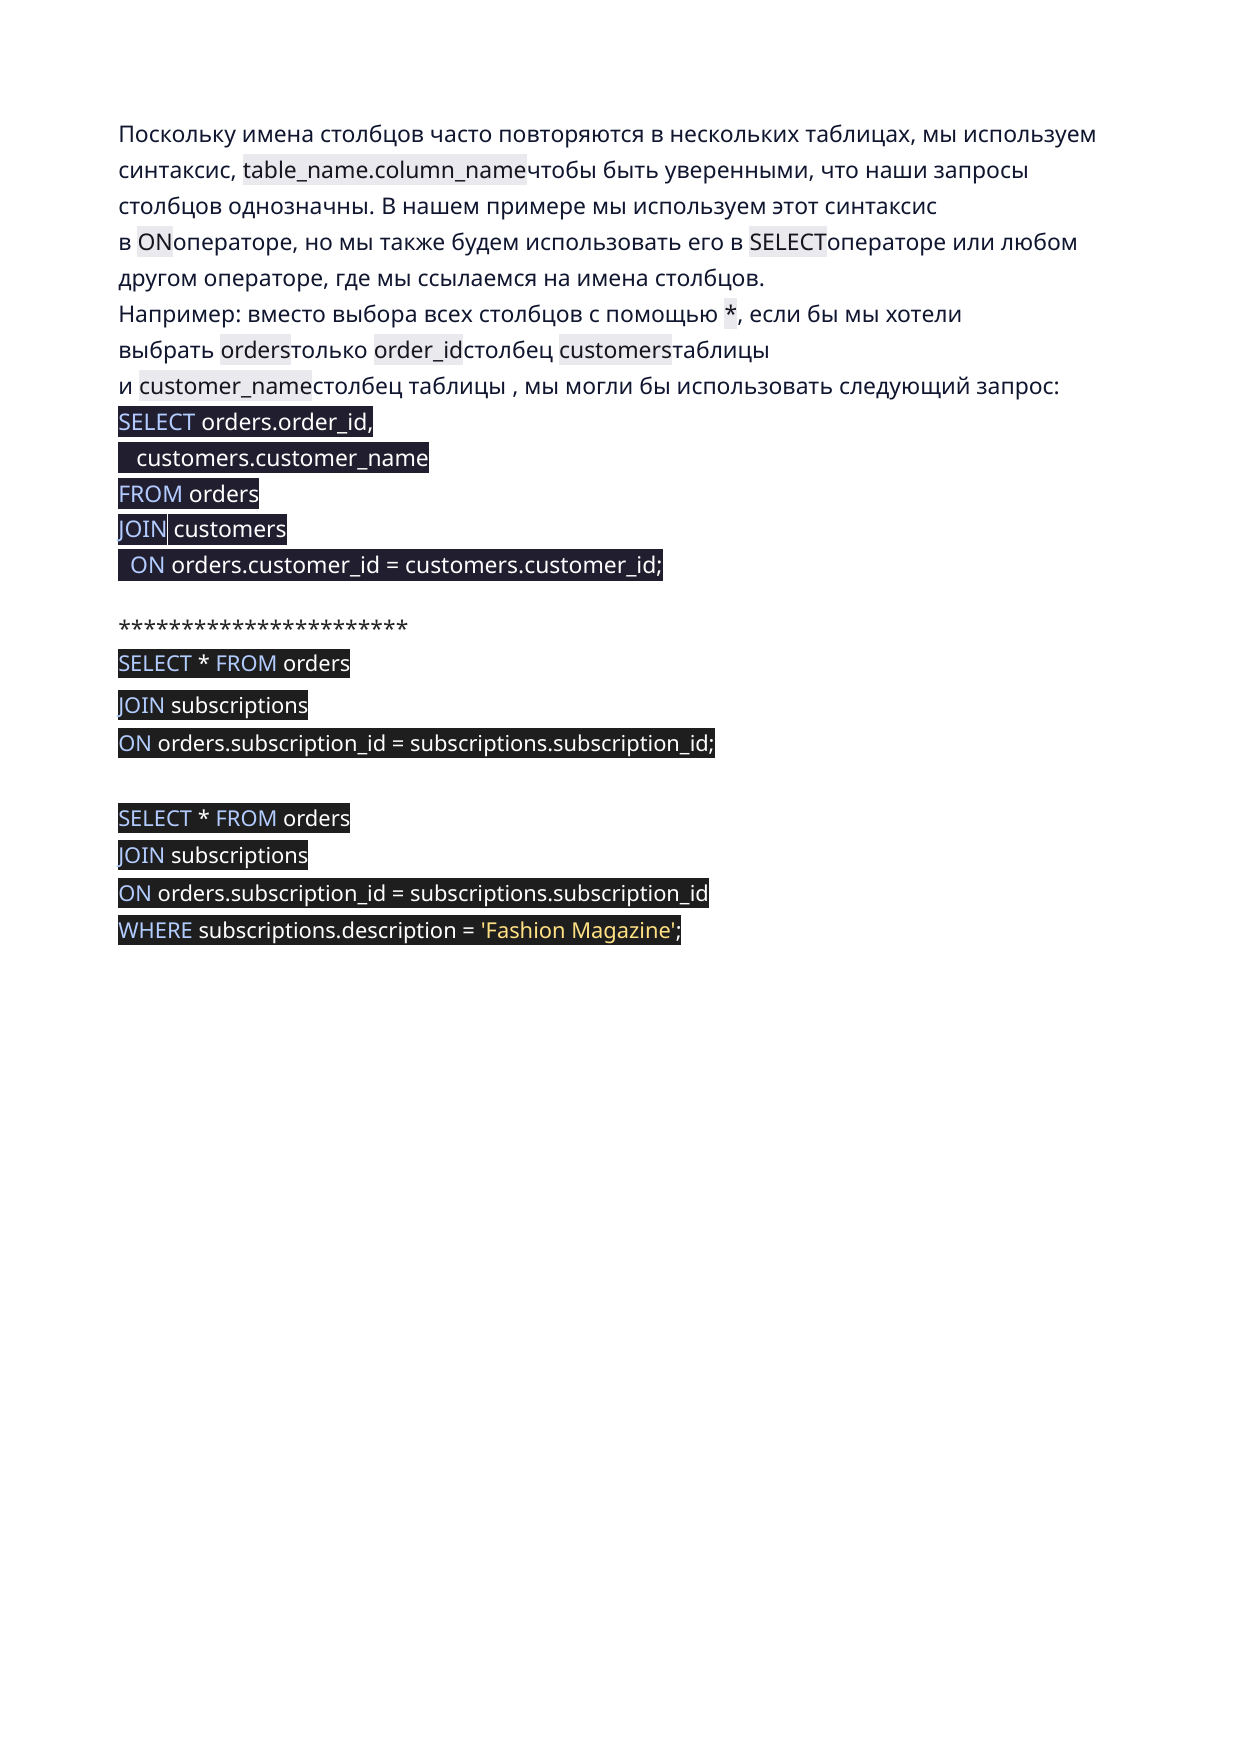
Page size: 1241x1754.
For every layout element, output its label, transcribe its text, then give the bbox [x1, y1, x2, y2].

text JOIN subscriptions [118, 683, 1122, 720]
text SELECT * FROM orders [118, 795, 1122, 833]
text SELECT orders.order_id, [118, 406, 1122, 437]
text JOIN subscriptions [118, 833, 1122, 870]
text Например: вместо выбора всех столбцов с помощью *, если бы мы хотели выбрать ordersтолько order_idстолбец customersтаблицы и customer_nameстолбец таблицы , мы могли бы использовать следующий запрос: [118, 298, 1122, 401]
text customers.customer_name [118, 442, 1122, 473]
text FROM orders [118, 477, 1122, 509]
text Поскольку имена столбцов часто повторяются в нескольких таблицах, мы используем синтаксис, table_name.column_nameчтобы быть уверенными, что наши запросы столбцов однозначны. В нашем примере мы используем этот синтаксис в ONоператоре, но мы также будем использовать его в SELECTоператоре или любом другом операторе, где мы ссылаемся на имена столбцов. [118, 118, 1122, 293]
text SELECT * FROM orders [118, 648, 1122, 678]
text WHERE subscriptions.description = 'Fashion Magazine'; [118, 908, 1122, 945]
text ON orders.subscription_id = subscriptions.subscription_id [118, 870, 1122, 908]
text ON orders.customer_id = customers.customer_id; [118, 549, 1122, 581]
text ON orders.subscription_id = subscriptions.subscription_id; [118, 720, 1122, 758]
text *********************** [118, 612, 1122, 644]
text JOIN customers [118, 513, 1122, 545]
